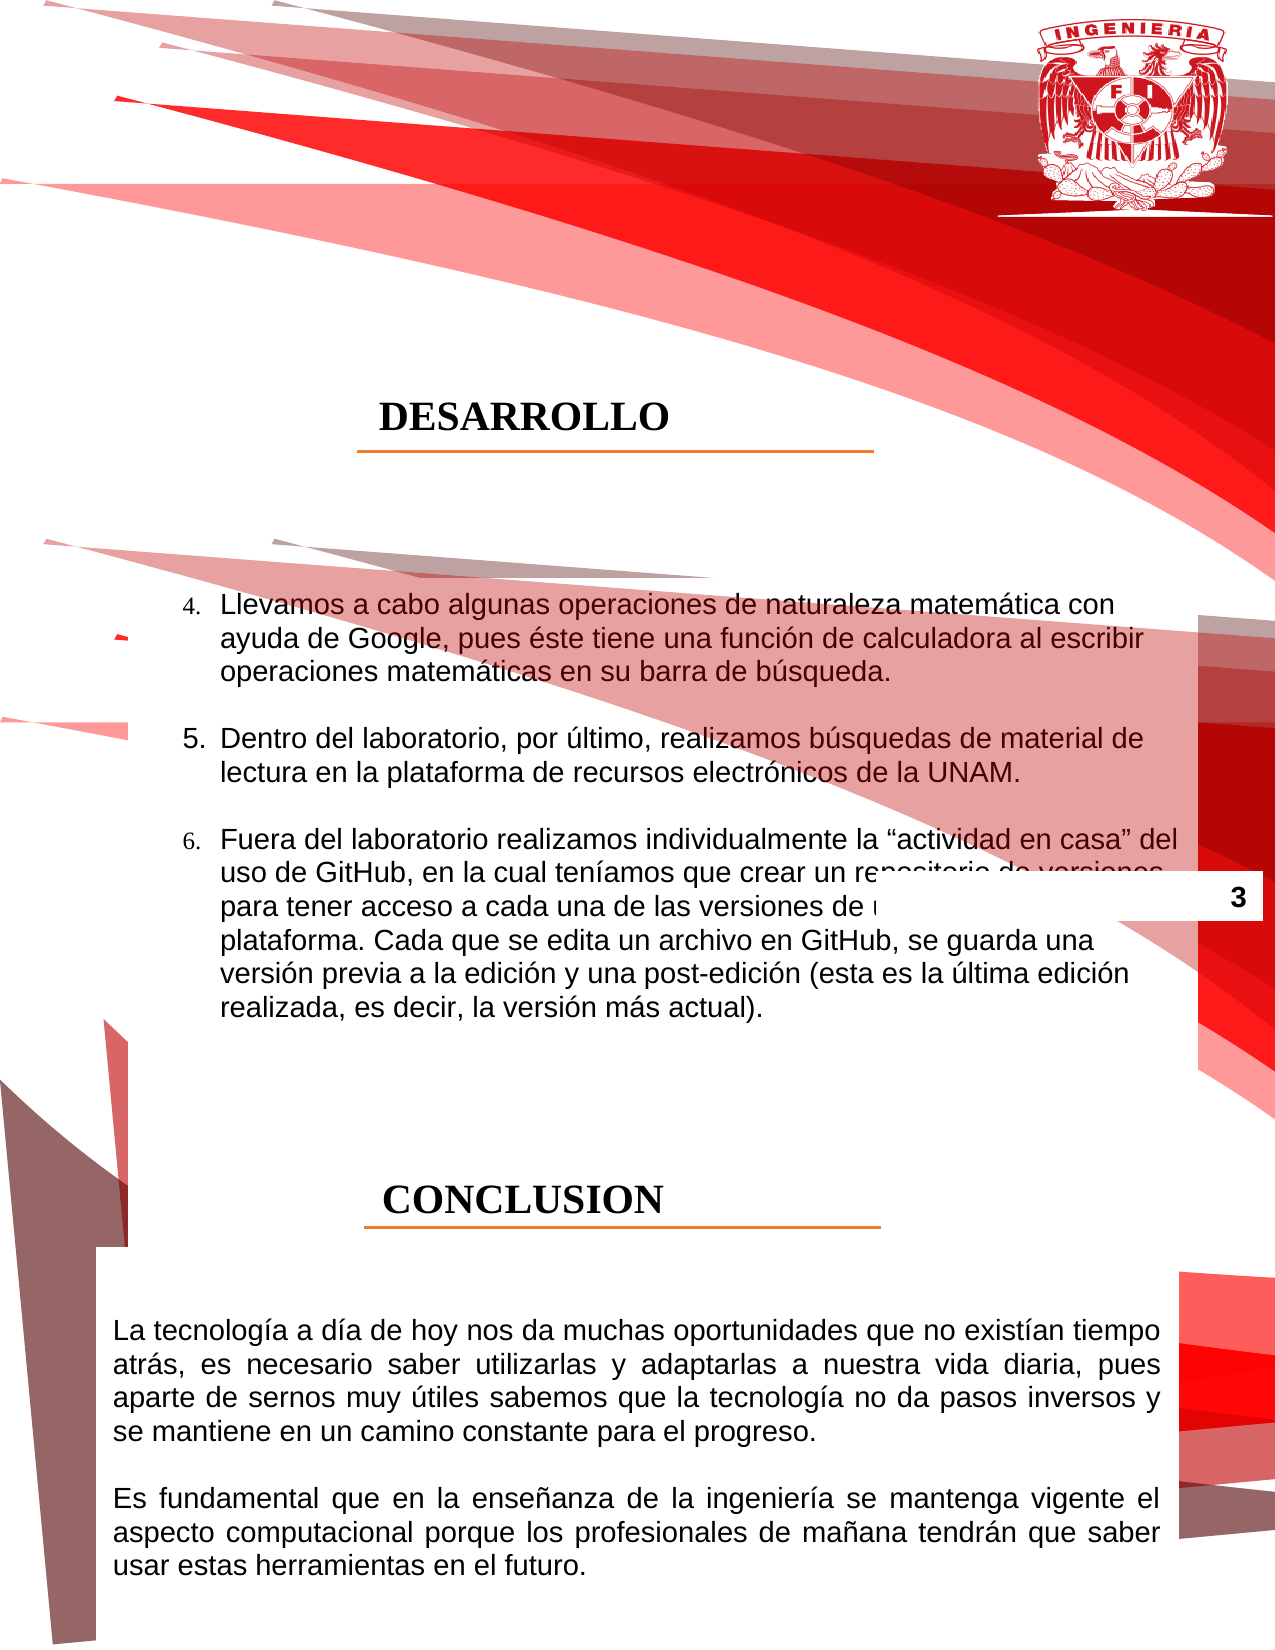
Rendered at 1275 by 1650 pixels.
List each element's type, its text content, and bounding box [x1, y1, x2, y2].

text 3 [892, 880, 1246, 912]
list Llevamos a cabo algunas operaciones de naturaleza matemática con ayuda de Google, pues éste tiene una función de calculadora al escribir operaciones matemáticas en su barra de búsqueda. [617, 587, 1182, 631]
text La tecnología a día de hoy nos da muchas oportunidades que no existían tiempo atrás, es necesario saber utilizarlas y adaptarlas a nuestra vida diaria, pues aparte de sernos muy útiles sabemos que la tecnología no da pasos inversos y se mantiene en un camino constante para el progreso. [113, 1313, 1162, 1448]
text Es fundamental que en la enseñanza de la ingeniería se mantenga vigente el aspecto computacional porque los profesionales de mañana tendrán que saber usar estas herramientas en el futuro. [113, 1481, 1162, 1582]
list Llevamos a cabo algunas operaciones de naturaleza matemática con ayuda de Google, pues éste tiene una función de calculadora al escribir operaciones matemáticas en su barra de búsqueda. [182, 587, 559, 688]
list Dentro del laboratorio, por último, realizamos búsquedas de material de lectura en la plataforma de recursos electrónicos de la UNAM. [182, 721, 838, 788]
list Fuera del laboratorio realizamos individualmente la “actividad en casa” del uso de GitHub, en la cual teníamos que crear un repositorio de versiones para tener acceso a cada una de las versiones de un archivo creado en la plataforma. Cada que se edita un archivo en GitHub, se guarda una versión previa a la edición y una post-edición (esta es la última edición realizada, es decir, la versión más actual). [182, 822, 1182, 1023]
